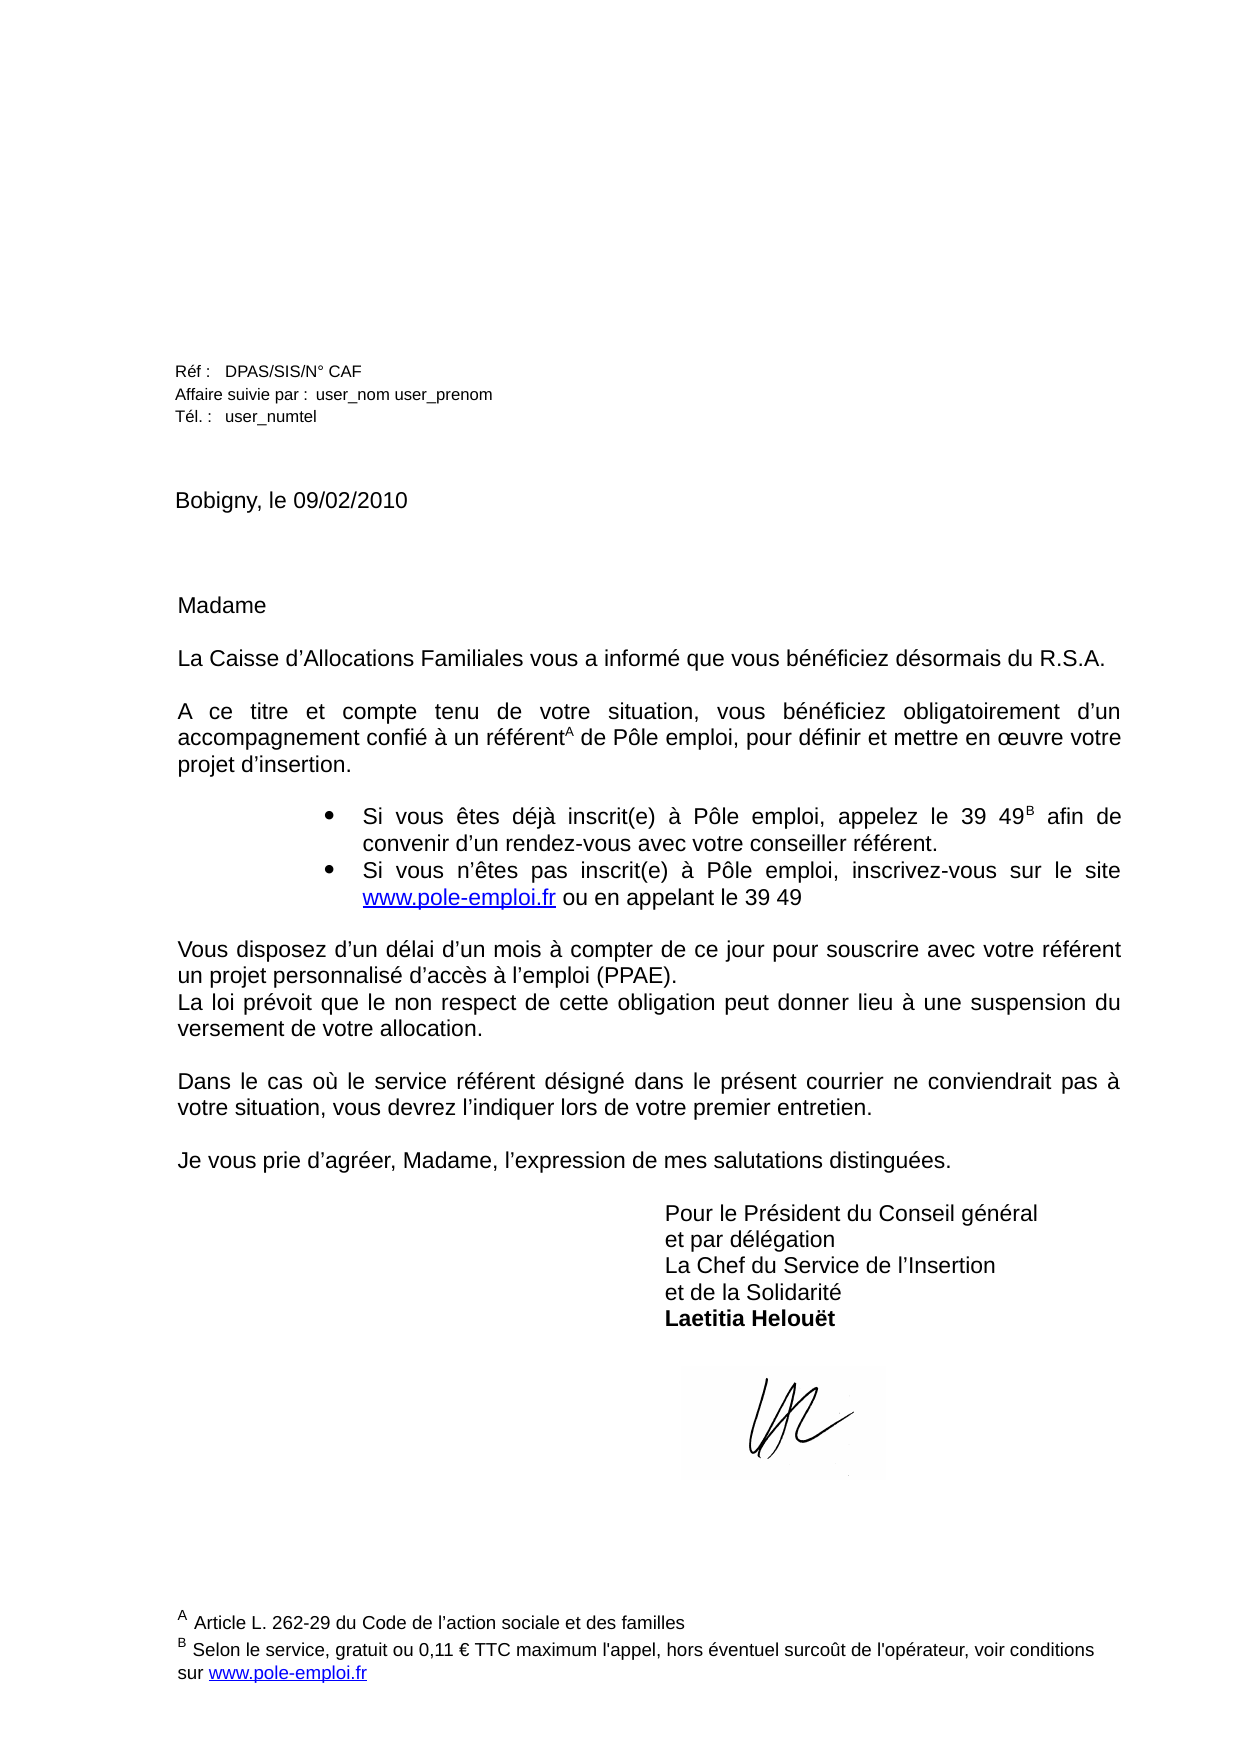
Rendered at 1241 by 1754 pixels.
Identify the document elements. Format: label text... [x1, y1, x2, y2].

text Madame [177, 592, 1122, 619]
table_cell Réf : [175, 359, 220, 382]
table_cell user_nom user_prenom [316, 382, 620, 404]
table_cell DPAS/SIS/N° CAF [220, 359, 620, 382]
text A ce titre et compte tenu de votre situation, vous bénéficiez obligatoirement d’un accompagnement confié à un référentA de Pôle emploi, pour définir et mettre en œuvre votre projet d’insertion. [177, 698, 1122, 777]
text La loi prévoit que le non respect de cette obligation peut donner lieu à une suspension du versement de votre allocation. [177, 989, 1122, 1042]
list Si vous êtes déjà inscrit(e) à Pôle emploi, appelez le 39 49B afin de convenir d’un rendez-vous avec votre conseiller référent. [325, 803, 1122, 857]
table_header [650, 342, 1123, 474]
table_header [620, 342, 650, 474]
table_cell [175, 474, 1123, 486]
table_cell user_numtel [220, 405, 620, 427]
list Si vous n’êtes pas inscrit(e) à Pôle emploi, inscrivez-vous sur le site www.pole-emploi.fr ou en appelant le 39 49 [325, 857, 1122, 910]
text Laetitia Helouët [664, 1305, 1122, 1331]
text Pour le Président du Conseil général [664, 1200, 1122, 1226]
text La Chef du Service de l’Insertion [664, 1252, 1122, 1279]
text Dans le cas où le service référent désigné dans le présent courrier ne conviendrait pas à votre situation, vous devrez l’indiquer lors de votre premier entretien. [177, 1068, 1122, 1121]
table_cell Affaire suivie par : [175, 382, 316, 404]
table_cell Bobigny, le 09/02/2010 [175, 486, 1123, 513]
text Vous disposez d’un délai d’un mois à compter de ce jour pour souscrire avec votre référent un projet personnalisé d’accès à l’emploi (PPAE). [177, 936, 1122, 989]
text La Caisse d’Allocations Familiales vous a informé que vous bénéficiez désormais du R.S.A. [177, 645, 1122, 672]
text et par délégation [664, 1226, 1122, 1252]
table_cell Tél. : [175, 405, 220, 427]
text Je vous prie d’agréer, Madame, l’expression de mes salutations distinguées. [177, 1147, 1122, 1173]
table_cell [175, 428, 620, 474]
table_header [175, 342, 620, 359]
text et de la Solidarité [664, 1279, 1122, 1305]
